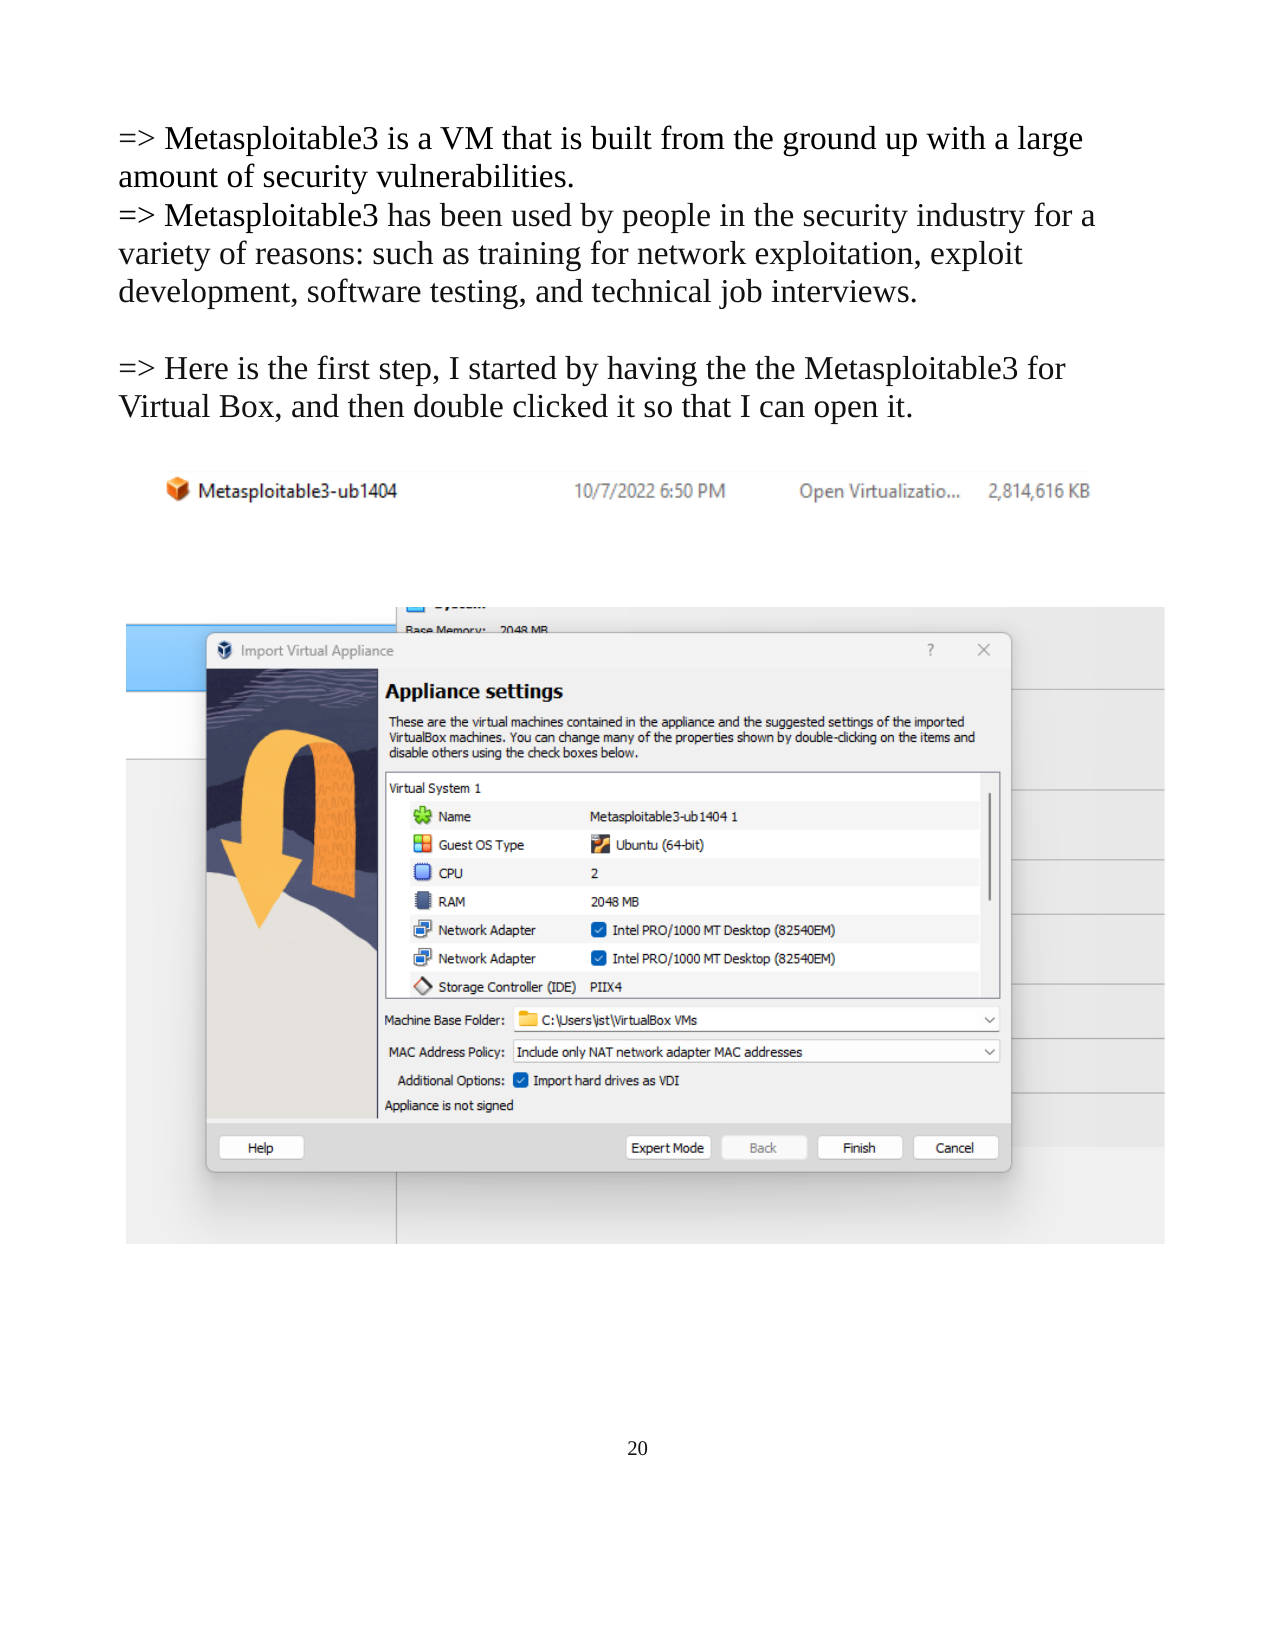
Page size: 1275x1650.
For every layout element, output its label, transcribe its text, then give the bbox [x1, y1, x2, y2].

text => Metasploitable3 has been used by people in the security industry for a variety of reasons: such as training for network exploitation, exploit development, software testing, and technical job interviews. [118, 195, 1157, 310]
picture [126, 607, 1165, 1244]
text 20 [118, 1436, 1157, 1459]
text => Metasploitable3 is a VM that is built from the ground up with a large amount of security vulnerabilities. [118, 118, 1157, 195]
text => Here is the first step, I started by having the the Metasploitable3 for Virtual Box, and then double clicked it so that I can open it. [118, 348, 1157, 425]
picture [164, 471, 1092, 506]
